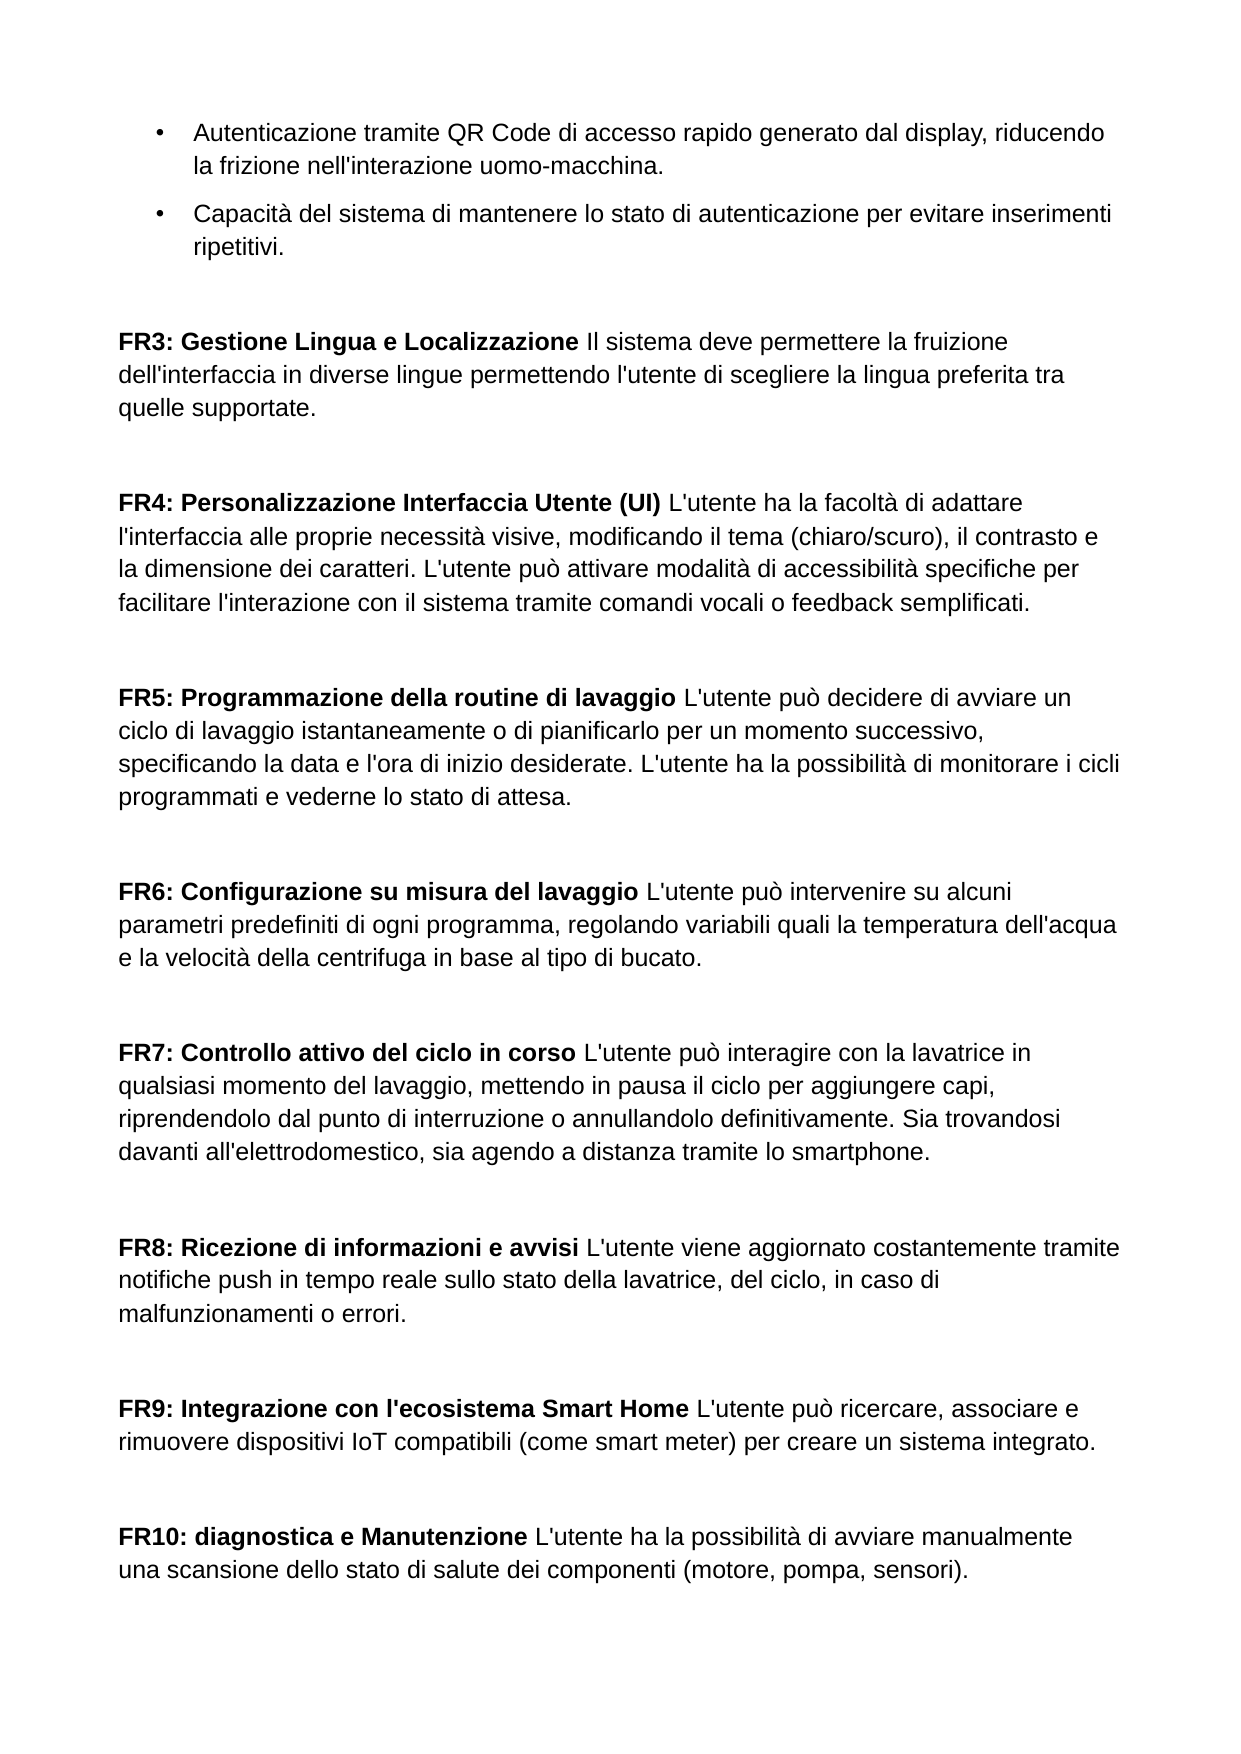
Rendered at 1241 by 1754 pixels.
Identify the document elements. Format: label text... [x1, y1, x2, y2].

text FR9: Integrazione con l'ecosistema Smart Home L'utente può ricercare, associare e rimuovere dispositivi IoT compatibili (come smart meter) per creare un sistema integrato. [118, 1394, 1122, 1456]
text FR6: Configurazione su misura del lavaggio L'utente può intervenire su alcuni parametri predefiniti di ogni programma, regolando variabili quali la temperatura dell'acqua e la velocità della centrifuga in base al tipo di bucato. [118, 877, 1122, 972]
text FR7: Controllo attivo del ciclo in corso L'utente può interagire con la lavatrice in qualsiasi momento del lavaggio, mettendo in pausa il ciclo per aggiungere capi, riprendendolo dal punto di interruzione o annullandolo definitivamente. Sia trovandosi davanti all'elettrodomestico, sia agendo a distanza tramite lo smartphone. [118, 1038, 1122, 1166]
list Autenticazione tramite QR Code di accesso rapido generato dal display, riducendo la frizione nell'interazione uomo-macchina. [156, 118, 1122, 180]
text FR5: Programmazione della routine di lavaggio L'utente può decidere di avviare un ciclo di lavaggio istantaneamente o di pianificarlo per un momento successivo, specificando la data e l'ora di inizio desiderate. L'utente ha la possibilità di monitorare i cicli programmati e vederne lo stato di attesa. [118, 683, 1122, 811]
list Capacità del sistema di mantenere lo stato di autenticazione per evitare inserimenti ripetitivi. [156, 199, 1122, 261]
text FR4: Personalizzazione Interfaccia Utente (UI) L'utente ha la facoltà di adattare l'interfaccia alle proprie necessità visive, modificando il tema (chiaro/scuro), il contrasto e la dimensione dei caratteri. L'utente può attivare modalità di accessibilità specifiche per facilitare l'interazione con il sistema tramite comandi vocali o feedback semplificati. [118, 488, 1122, 616]
text FR3: Gestione Lingua e Localizzazione Il sistema deve permettere la fruizione dell'interfaccia in diverse lingue permettendo l'utente di scegliere la lingua preferita tra quelle supportate. [118, 327, 1122, 422]
text FR10: diagnostica e Manutenzione L'utente ha la possibilità di avviare manualmente una scansione dello stato di salute dei componenti (motore, pompa, sensori). [118, 1522, 1122, 1584]
text FR8: Ricezione di informazioni e avvisi L'utente viene aggiornato costantemente tramite notifiche push in tempo reale sullo stato della lavatrice, del ciclo, in caso di malfunzionamenti o errori. [118, 1232, 1122, 1327]
